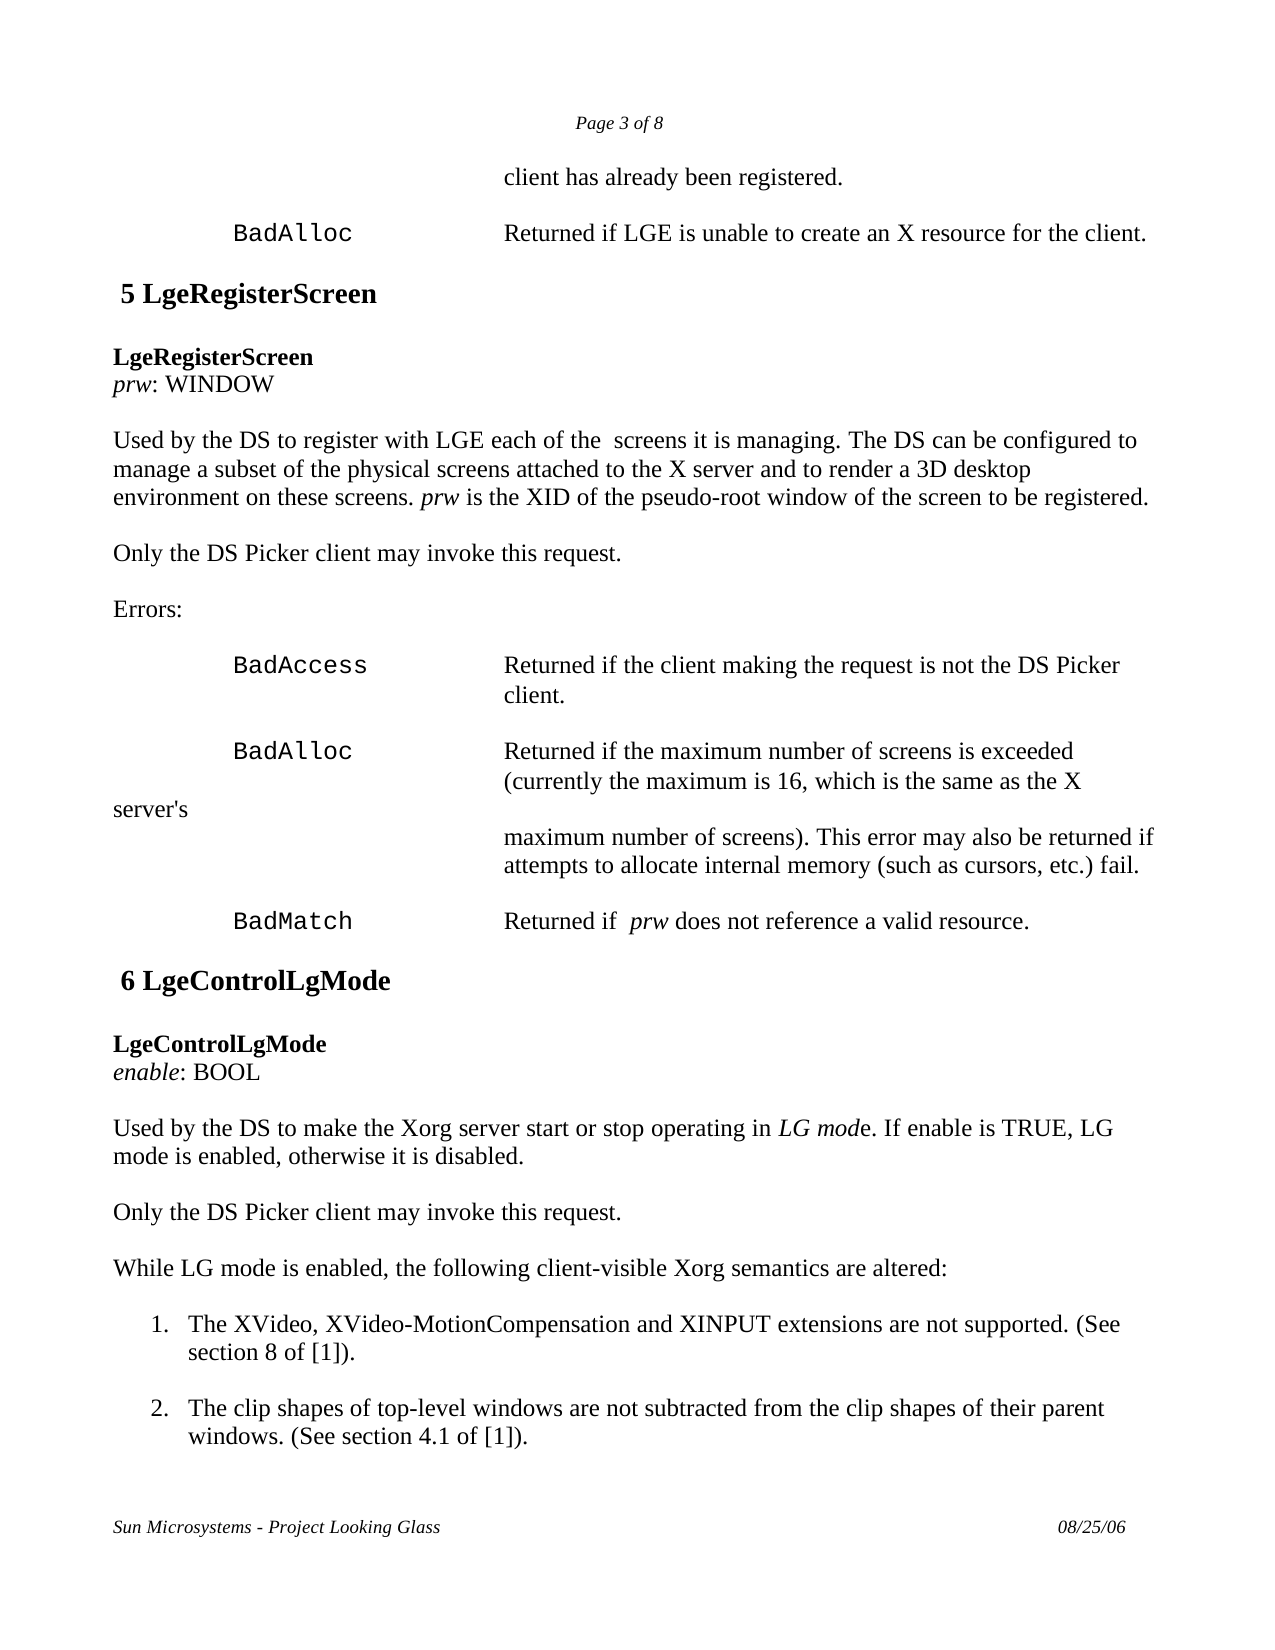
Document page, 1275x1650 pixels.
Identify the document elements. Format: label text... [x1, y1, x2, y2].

text LgeRegisterScreen [113, 342, 1162, 370]
text enable: BOOL [113, 1058, 1162, 1086]
list The XVideo, XVideo-MotionCompensation and XINPUT extensions are not supported. (See section 8 of [1]). [150, 1310, 1162, 1366]
text Used by the DS to make the Xorg server start or stop operating in LG mode. If enable is TRUE, LG mode is enabled, otherwise it is disabled. [113, 1114, 1162, 1170]
text Errors: [113, 594, 1162, 623]
text Only the DS Picker client may invoke this request. [113, 1198, 1162, 1226]
text maximum number of screens). This error may also be returned if attempts to allocate internal memory (such as cursors, etc.) fail. [113, 823, 1162, 879]
text Only the DS Picker client may invoke this request. [113, 538, 1162, 567]
text LgeControlLgMode [113, 1030, 1162, 1058]
text BadAlloc Returned if the maximum number of screens is exceeded (currently the maximum is 16, which is the same as the X server's [113, 737, 1162, 823]
text BadAccess Returned if the client making the request is not the DS Picker [113, 651, 1162, 681]
text BadMatch Returned if prw does not reference a valid resource. [113, 907, 1162, 937]
list LgeControlLgMode [113, 965, 1162, 997]
text Used by the DS to register with LGE each of the screens it is managing. The DS can be configured to manage a subset of the physical screens attached to the X server and to render a 3D desktop environment on these screens. prw is the XID of the pseudo-root window of the screen to be registered. [113, 426, 1162, 511]
text client has already been registered. [113, 163, 1162, 191]
list LgeRegisterScreen [113, 277, 1162, 310]
text While LG mode is enabled, the following client-visible Xorg semantics are altered: [113, 1254, 1162, 1282]
text BadAlloc Returned if LGE is unable to create an X resource for the client. [113, 219, 1162, 249]
text prw: WINDOW [113, 370, 1162, 398]
text client. [113, 681, 1162, 709]
list The clip shapes of top-level windows are not subtracted from the clip shapes of their parent windows. (See section 4.1 of [1]). [150, 1394, 1162, 1450]
